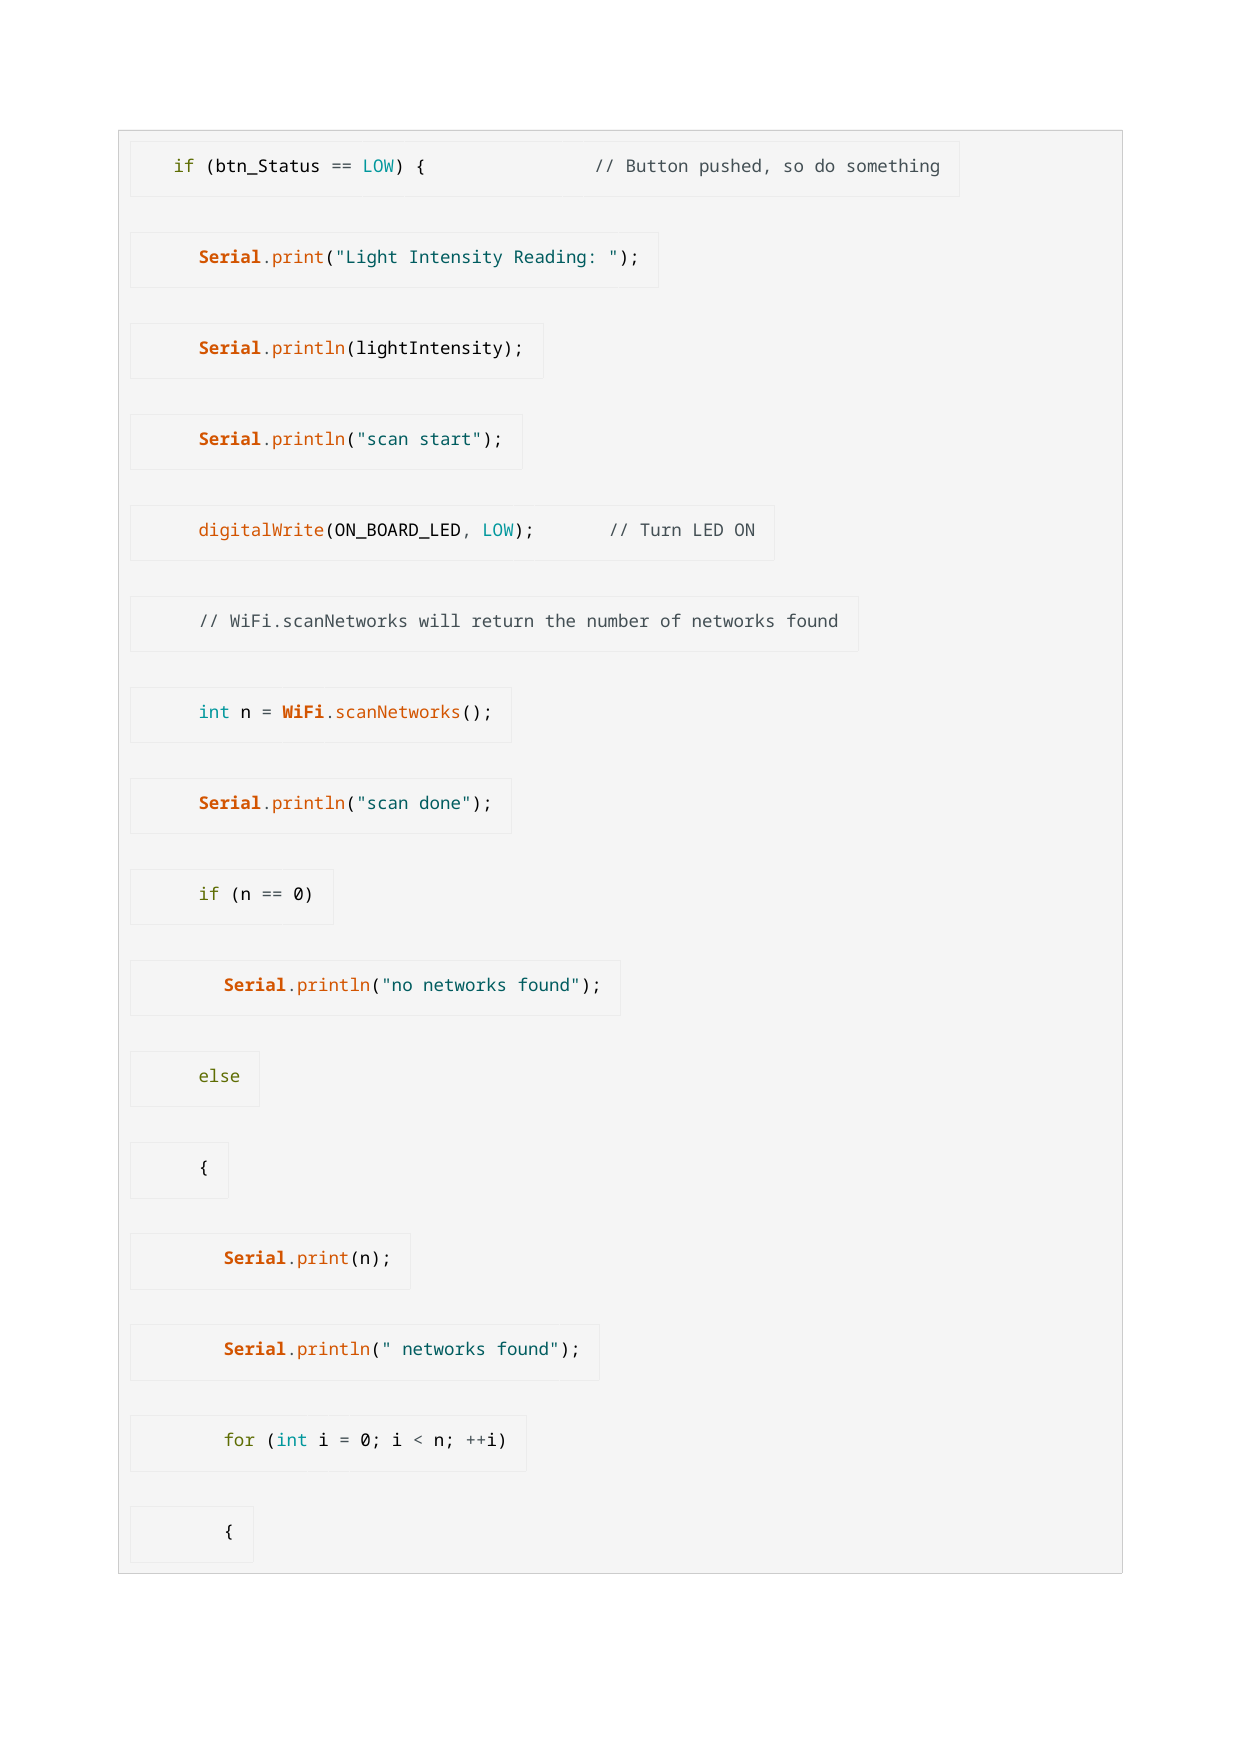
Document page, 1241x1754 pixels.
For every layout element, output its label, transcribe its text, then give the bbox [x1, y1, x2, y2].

text for (int i = 0; i < n; ++i) [119, 1404, 1122, 1471]
text Serial.println(" networks found"); [119, 1313, 1122, 1380]
text Serial.println("scan done"); [119, 767, 1122, 833]
text Serial.println("no networks found"); [119, 949, 1122, 1016]
text if (btn_Status == LOW) { // Button pushed, so do something [119, 131, 1122, 196]
text // WiFi.scanNetworks will return the number of networks found [119, 585, 1122, 651]
text int n = WiFi.scanNetworks(); [119, 676, 1122, 742]
text Serial.println("scan start"); [119, 403, 1122, 469]
text if (n == 0) [119, 858, 1122, 924]
text Serial.println(lightIntensity); [119, 312, 1122, 378]
text { [119, 1495, 1122, 1573]
text digitalWrite(ON_BOARD_LED, LOW); // Turn LED ON [119, 494, 1122, 560]
text Serial.print("Light Intensity Reading: "); [119, 221, 1122, 287]
text Serial.print(n); [119, 1222, 1122, 1289]
text { [119, 1131, 1122, 1198]
text else [119, 1040, 1122, 1107]
